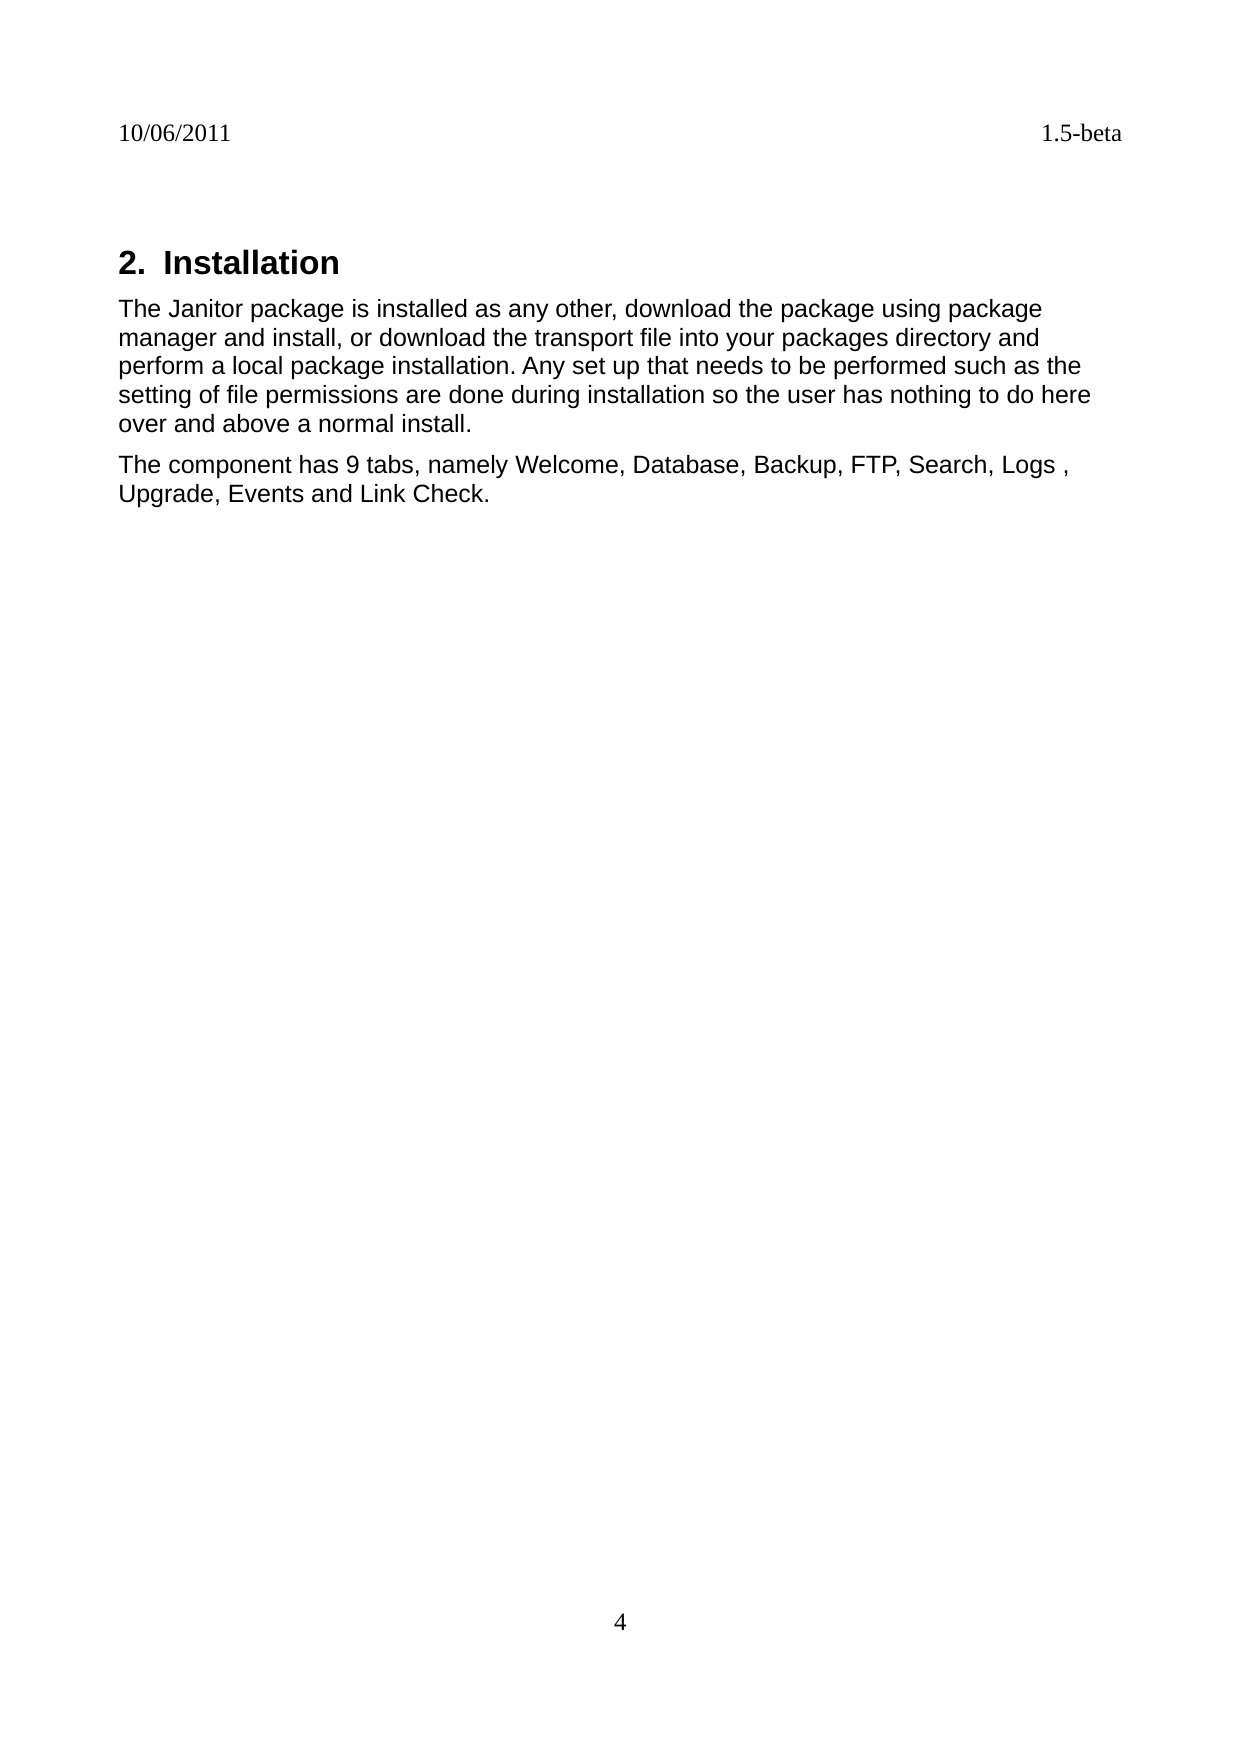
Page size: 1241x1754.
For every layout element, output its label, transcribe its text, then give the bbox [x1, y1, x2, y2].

text The component has 9 tabs, namely Welcome, Database, Backup, FTP, Search, Logs , Upgrade, Events and Link Check. [118, 450, 1122, 507]
subtitle Installation [118, 243, 1122, 281]
text The Janitor package is installed as any other, download the package using package manager and install, or download the transport file into your packages directory and perform a local package installation. Any set up that needs to be performed such as the setting of file permissions are done during installation so the user has nothing to do here over and above a normal install. [118, 294, 1122, 437]
